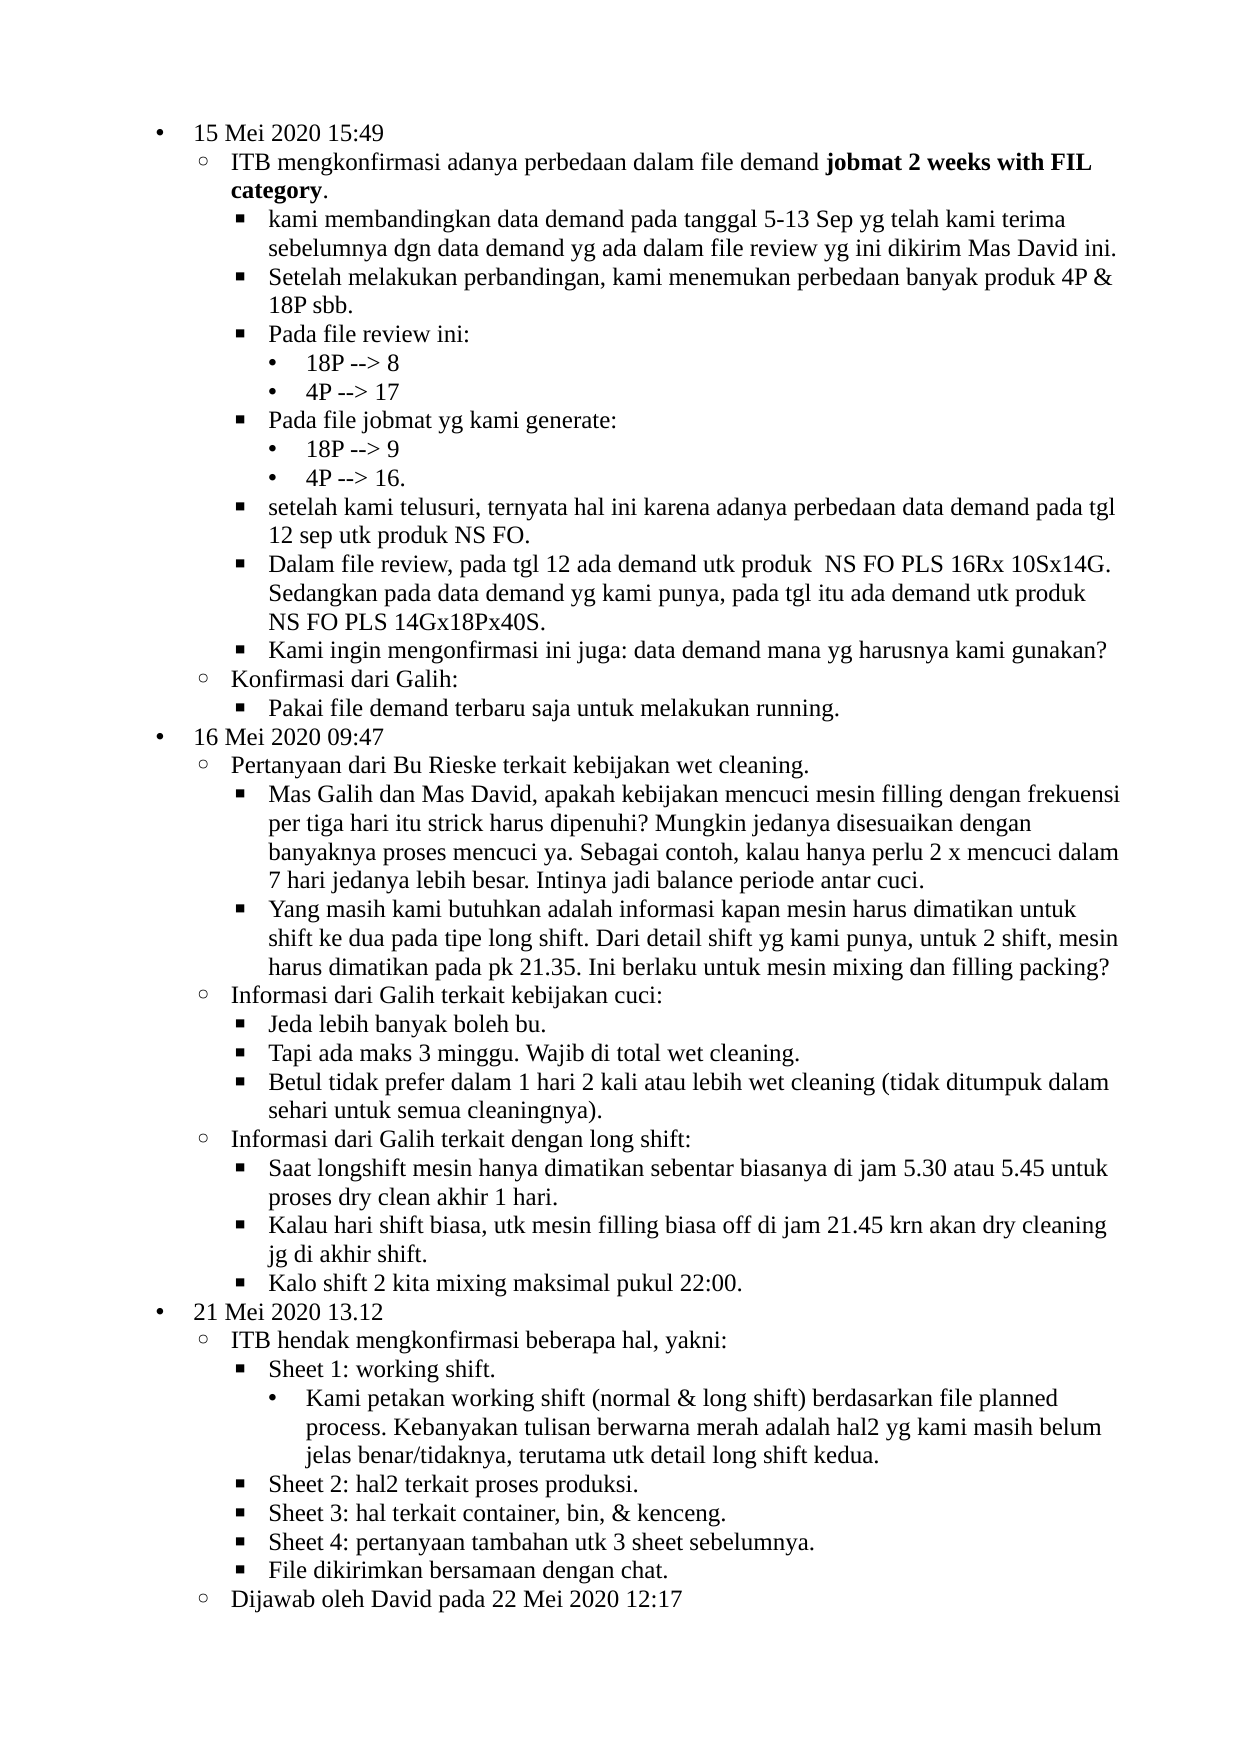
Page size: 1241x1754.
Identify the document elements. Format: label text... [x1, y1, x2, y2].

list Sheet 4: pertanyaan tambahan utk 3 sheet sebelumnya. [231, 1527, 1122, 1556]
list Sheet 1: working shift. [231, 1354, 1122, 1383]
list Dijawab oleh David pada 22 Mei 2020 12:17 [193, 1584, 1122, 1613]
list Saat longshift mesin hanya dimatikan sebentar biasanya di jam 5.30 atau 5.45 untuk proses dry clean akhir 1 hari. [231, 1153, 1122, 1211]
list 21 Mei 2020 13.12 [156, 1297, 1122, 1326]
list Pertanyaan dari Bu Rieske terkait kebijakan wet cleaning. [193, 751, 1122, 779]
list setelah kami telusuri, ternyata hal ini karena adanya perbedaan data demand pada tgl 12 sep utk produk NS FO. [231, 492, 1122, 549]
list Kalo shift 2 kita mixing maksimal pukul 22:00. [231, 1268, 1122, 1297]
list Kalau hari shift biasa, utk mesin filling biasa off di jam 21.45 krn akan dry cleaning jg di akhir shift. [231, 1211, 1122, 1268]
list Dalam file review, pada tgl 12 ada demand utk produk NS FO PLS 16Rx 10Sx14G. Sedangkan pada data demand yg kami punya, pada tgl itu ada demand utk produk NS FO PLS 14Gx18Px40S. [231, 549, 1122, 636]
list Konfirmasi dari Galih: [193, 664, 1122, 693]
list Setelah melakukan perbandingan, kami menemukan perbedaan banyak produk 4P & 18P sbb. [231, 262, 1122, 319]
list Sheet 2: hal2 terkait proses produksi. [231, 1469, 1122, 1498]
list Informasi dari Galih terkait kebijakan cuci: [193, 981, 1122, 1009]
list Jeda lebih banyak boleh bu. [231, 1009, 1122, 1038]
list Pakai file demand terbaru saja untuk melakukan running. [231, 693, 1122, 722]
list Tapi ada maks 3 minggu. Wajib di total wet cleaning. [231, 1038, 1122, 1067]
list 18P --> 8 [268, 348, 1122, 377]
list ITB mengkonfirmasi adanya perbedaan dalam file demand jobmat 2 weeks with FIL category. [193, 147, 1122, 204]
list 18P --> 9 [268, 434, 1122, 463]
list File dikirimkan bersamaan dengan chat. [231, 1556, 1122, 1584]
list Yang masih kami butuhkan adalah informasi kapan mesin harus dimatikan untuk shift ke dua pada tipe long shift. Dari detail shift yg kami punya, untuk 2 shift, mesin harus dimatikan pada pk 21.35. Ini berlaku untuk mesin mixing dan filling packing? [231, 894, 1122, 981]
list 16 Mei 2020 09:47 [156, 722, 1122, 751]
list Betul tidak prefer dalam 1 hari 2 kali atau lebih wet cleaning (tidak ditumpuk dalam sehari untuk semua cleaningnya). [231, 1067, 1122, 1124]
list 15 Mei 2020 15:49 [156, 118, 1122, 147]
list 4P --> 16. [268, 463, 1122, 492]
list Pada file review ini: [231, 319, 1122, 348]
list Sheet 3: hal terkait container, bin, & kenceng. [231, 1498, 1122, 1527]
list 4P --> 17 [268, 377, 1122, 406]
list Mas Galih dan Mas David, apakah kebijakan mencuci mesin filling dengan frekuensi per tiga hari itu strick harus dipenuhi? Mungkin jedanya disesuaikan dengan banyaknya proses mencuci ya. Sebagai contoh, kalau hanya perlu 2 x mencuci dalam 7 hari jedanya lebih besar. Intinya jadi balance periode antar cuci. [231, 779, 1122, 894]
list kami membandingkan data demand pada tanggal 5-13 Sep yg telah kami terima sebelumnya dgn data demand yg ada dalam file review yg ini dikirim Mas David ini. [231, 204, 1122, 262]
list Pada file jobmat yg kami generate: [231, 406, 1122, 434]
list ITB hendak mengkonfirmasi beberapa hal, yakni: [193, 1326, 1122, 1354]
list Kami petakan working shift (normal & long shift) berdasarkan file planned process. Kebanyakan tulisan berwarna merah adalah hal2 yg kami masih belum jelas benar/tidaknya, terutama utk detail long shift kedua. [268, 1383, 1122, 1469]
list Kami ingin mengonfirmasi ini juga: data demand mana yg harusnya kami gunakan? [231, 636, 1122, 664]
list Informasi dari Galih terkait dengan long shift: [193, 1124, 1122, 1153]
